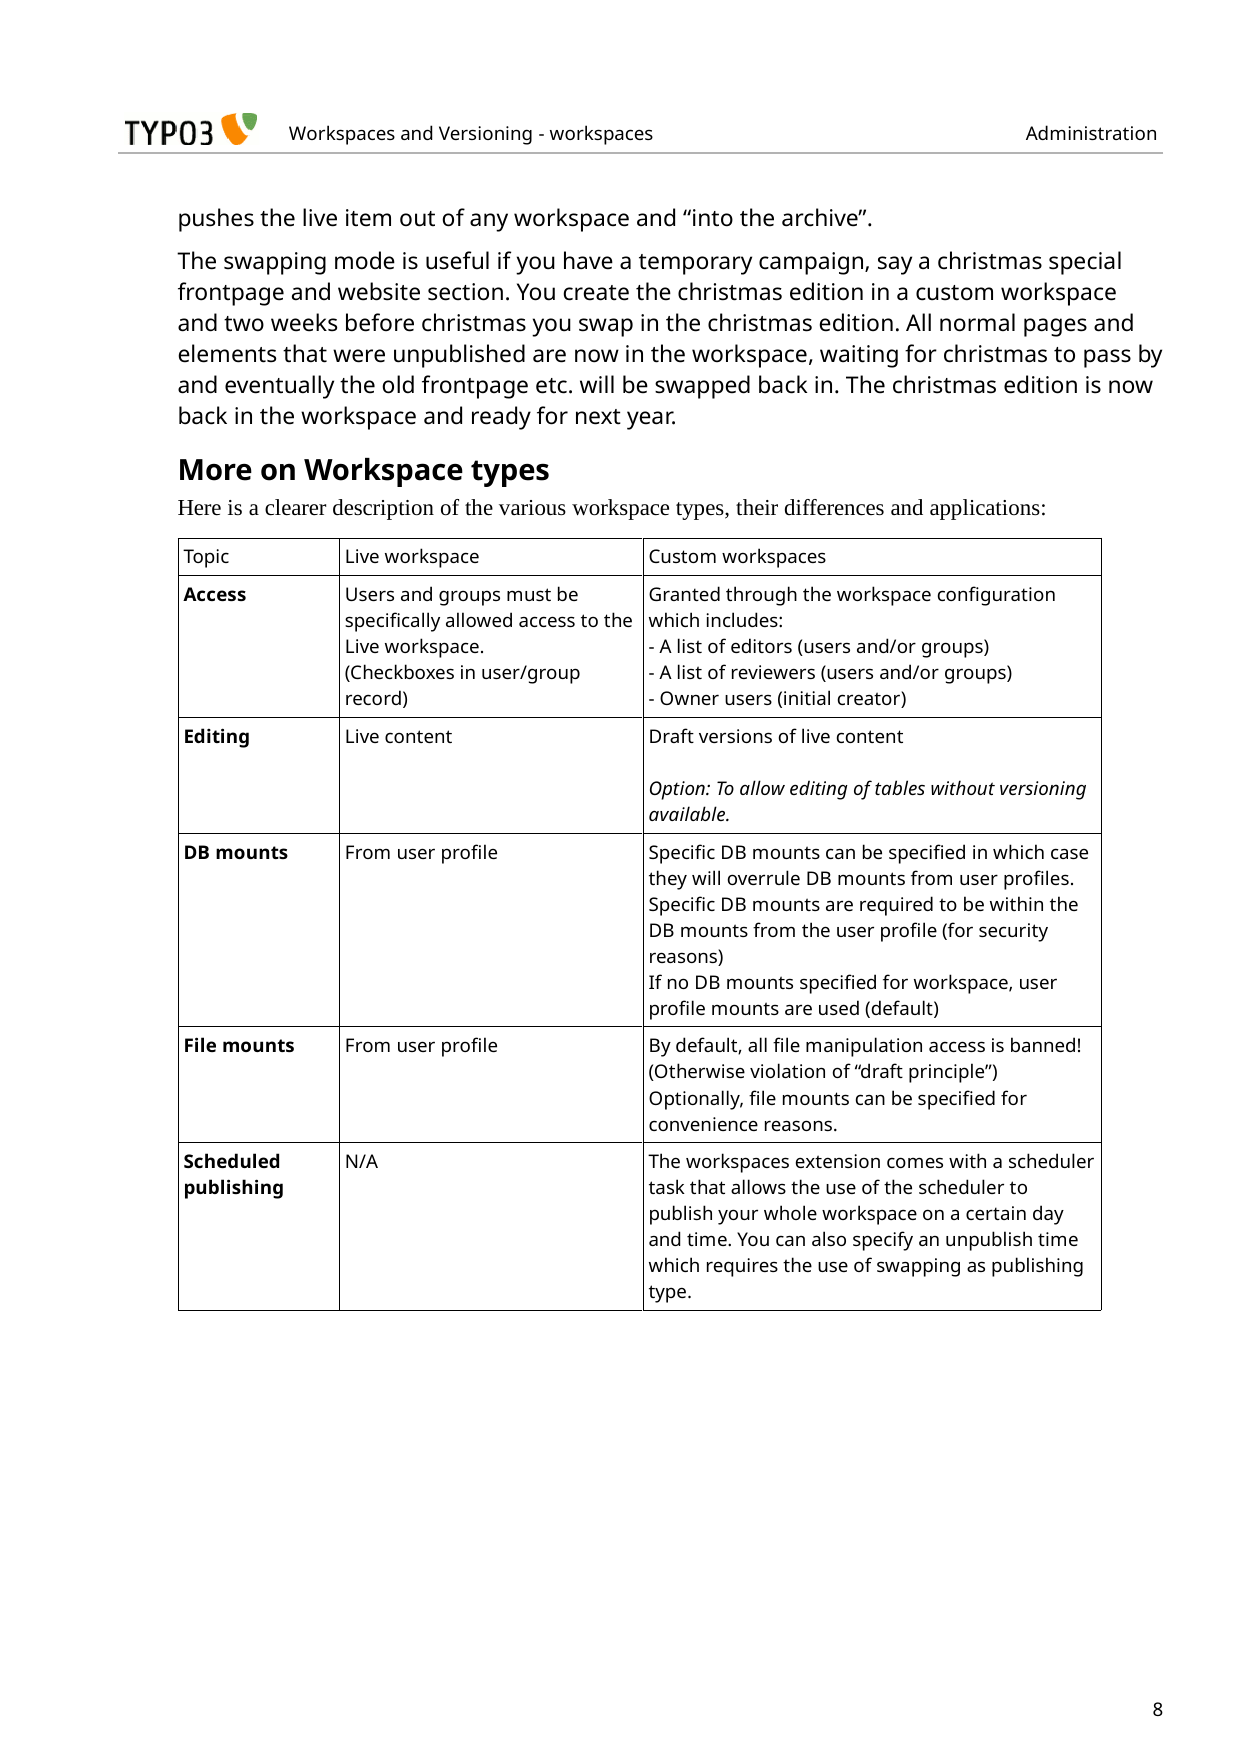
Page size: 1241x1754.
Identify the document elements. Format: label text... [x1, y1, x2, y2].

table_cell Live content [340, 718, 642, 833]
table_cell By default, all file manipulation access is banned! (Otherwise violation of “draft principle”) Optionally, file mounts can be specified for convenience reasons. [644, 1027, 1101, 1142]
table_cell DB mounts [179, 834, 339, 1026]
text The swapping mode is useful if you have a temporary campaign, say a christmas special frontpage and website section. You create the christmas edition in a custom workspace and two weeks before christmas you swap in the christmas edition. All normal pages and elements that were unpublished are now in the workspace, waiting for christmas to pass by and eventually the old frontpage etc. will be swapped back in. The christmas edition is now back in the workspace and ready for next year. [177, 245, 1163, 431]
table_cell Access [179, 576, 339, 717]
table_header Live workspace [340, 539, 642, 575]
table_cell Granted through the workspace configuration which includes: - A list of editors (users and/or groups) - A list of reviewers (users and/or groups) - Owner users (initial creator) [644, 576, 1101, 717]
picture [124, 112, 260, 145]
text Here is a clearer description of the various workspace types, their differences and applications: [177, 494, 1163, 520]
table_cell The workspaces extension comes with a scheduler task that allows the use of the scheduler to publish your whole workspace on a certain day and time. You can also specify an unpublish time which requires the use of swapping as publishing type. [644, 1143, 1101, 1310]
table_header Topic [179, 539, 339, 575]
table_cell Draft versions of live content Option: To allow editing of tables without versioning available. [644, 718, 1101, 833]
text pushes the live item out of any workspace and “into the archive”. [177, 202, 1163, 233]
table_header Custom workspaces [644, 539, 1101, 575]
table_cell Scheduled publishing [179, 1143, 339, 1310]
table_cell From user profile [340, 834, 642, 1026]
table_cell Users and groups must be specifically allowed access to the Live workspace. (Checkboxes in user/group record) [340, 576, 642, 717]
table_cell Specific DB mounts can be specified in which case they will overrule DB mounts from user profiles. Specific DB mounts are required to be within the DB mounts from the user profile (for security reasons) If no DB mounts specified for workspace, user profile mounts are used (default) [644, 834, 1101, 1026]
table_cell Editing [179, 718, 339, 833]
table_cell File mounts [179, 1027, 339, 1142]
table_cell From user profile [340, 1027, 642, 1142]
subtitle More on Workspace types [177, 449, 1163, 488]
table_cell N/A [340, 1143, 642, 1310]
